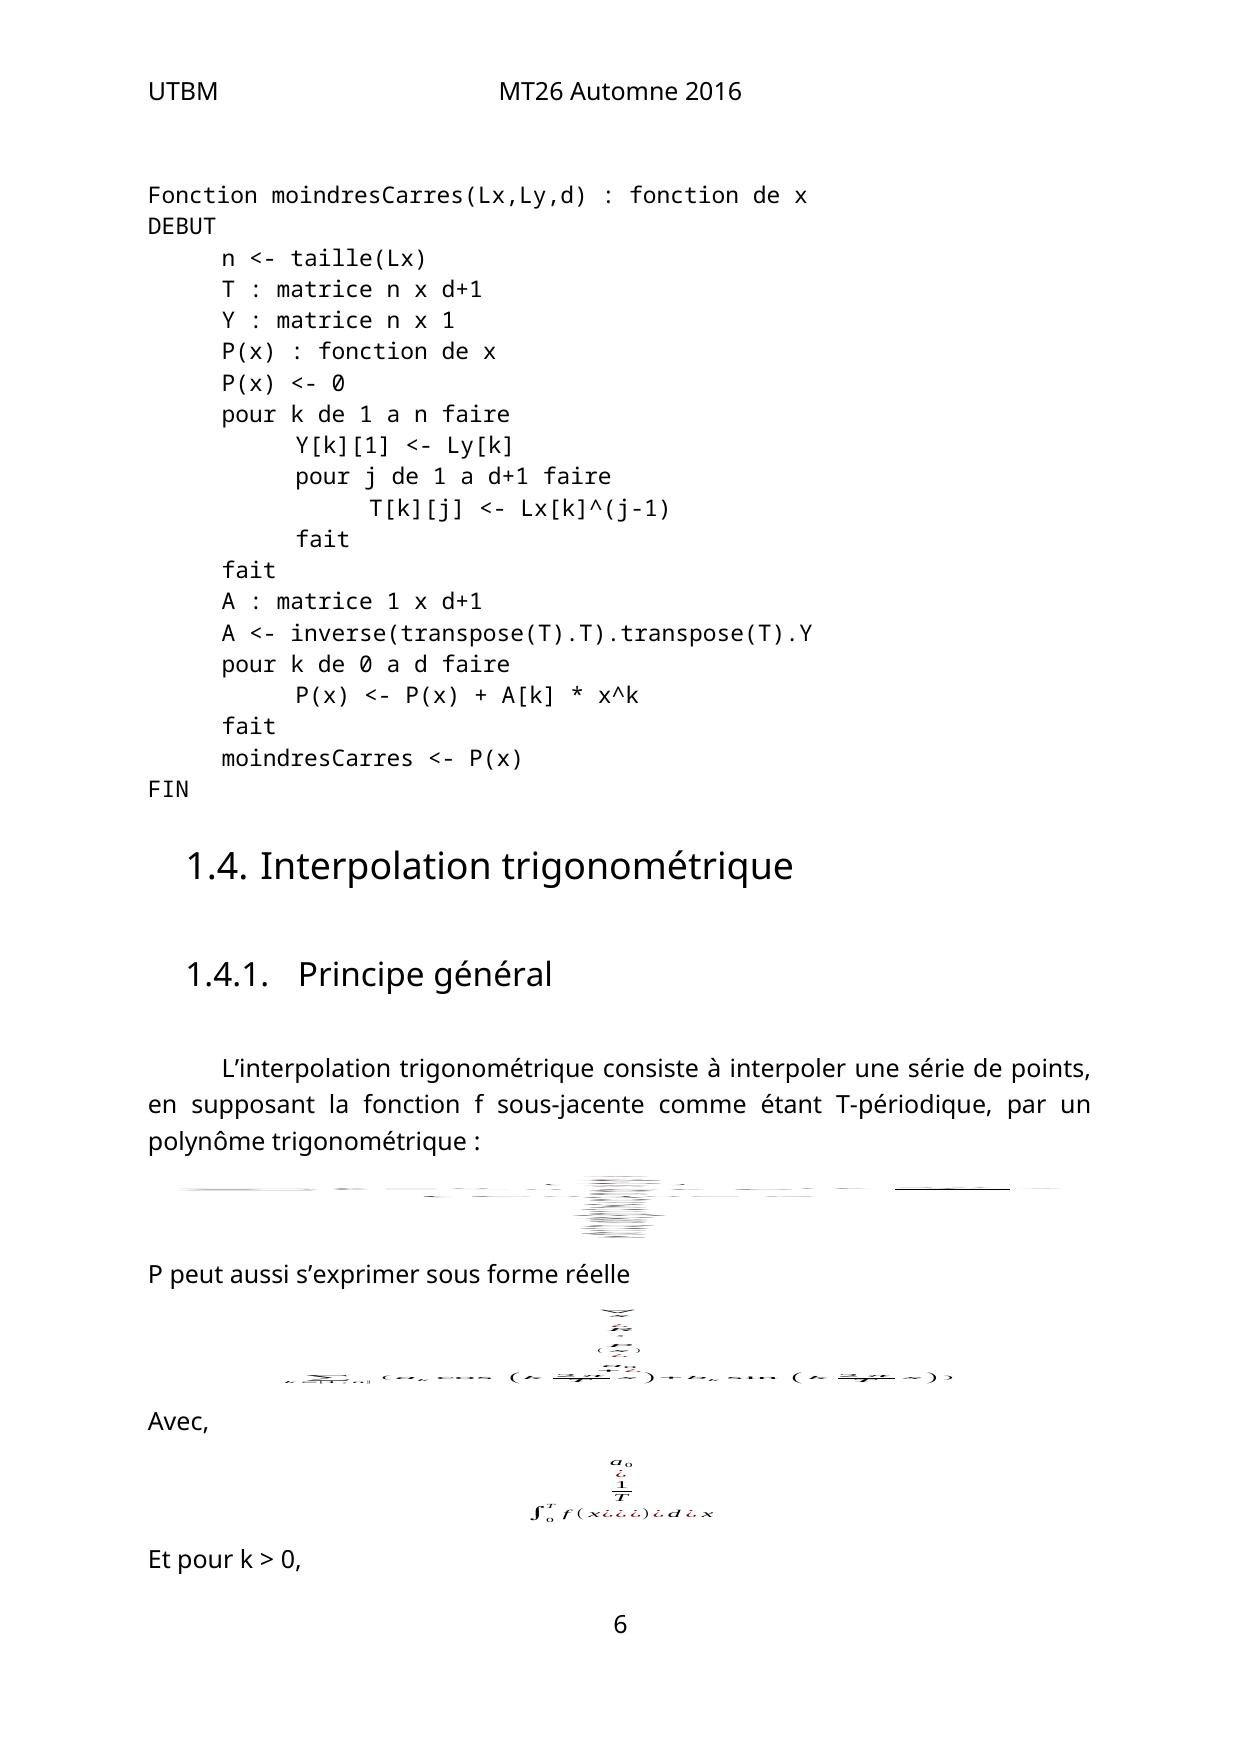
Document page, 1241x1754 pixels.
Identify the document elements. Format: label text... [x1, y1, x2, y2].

text n <- taille(Lx) [148, 241, 1092, 273]
text moindresCarres <- P(x) [148, 741, 1092, 773]
list Principe général [185, 950, 1092, 996]
text A : matrice 1 x d+1 [148, 585, 1092, 616]
text A <- inverse(transpose(T).T).transpose(T).Y [148, 616, 1092, 648]
text fait [148, 554, 1092, 585]
text DEBUT [148, 210, 1092, 241]
text Y[k][1] <- Ly[k] [148, 429, 1092, 460]
text T[k][j] <- Lx[k]^(j-1) [148, 491, 1092, 523]
text pour k de 1 a n faire [148, 398, 1092, 429]
text P(x) : fonction de x [148, 335, 1092, 366]
text Et pour k > 0, [148, 1542, 1092, 1576]
text Fonction moindresCarres(Lx,Ly,d) : fonction de x [148, 179, 1092, 210]
text pour k de 0 a d faire [148, 648, 1092, 679]
text pour j de 1 a d+1 faire [148, 460, 1092, 491]
text fait [148, 523, 1092, 554]
text Avec, [148, 1403, 1092, 1437]
text L’interpolation trigonométrique consiste à interpoler une série de points, en supposant la fonction f sous-jacente comme étant T-périodique, par un polynôme trigonométrique : [148, 1051, 1092, 1157]
text FIN [148, 773, 1092, 804]
text P peut aussi s’exprimer sous forme réelle [148, 1257, 1092, 1291]
text Y : matrice n x 1 [148, 304, 1092, 335]
text fait [148, 710, 1092, 741]
text P(x) <- P(x) + A[k] * x^k [148, 679, 1092, 710]
text T : matrice n x d+1 [148, 273, 1092, 304]
text P(x) <- 0 [148, 366, 1092, 398]
list Interpolation trigonométrique [185, 839, 1092, 890]
